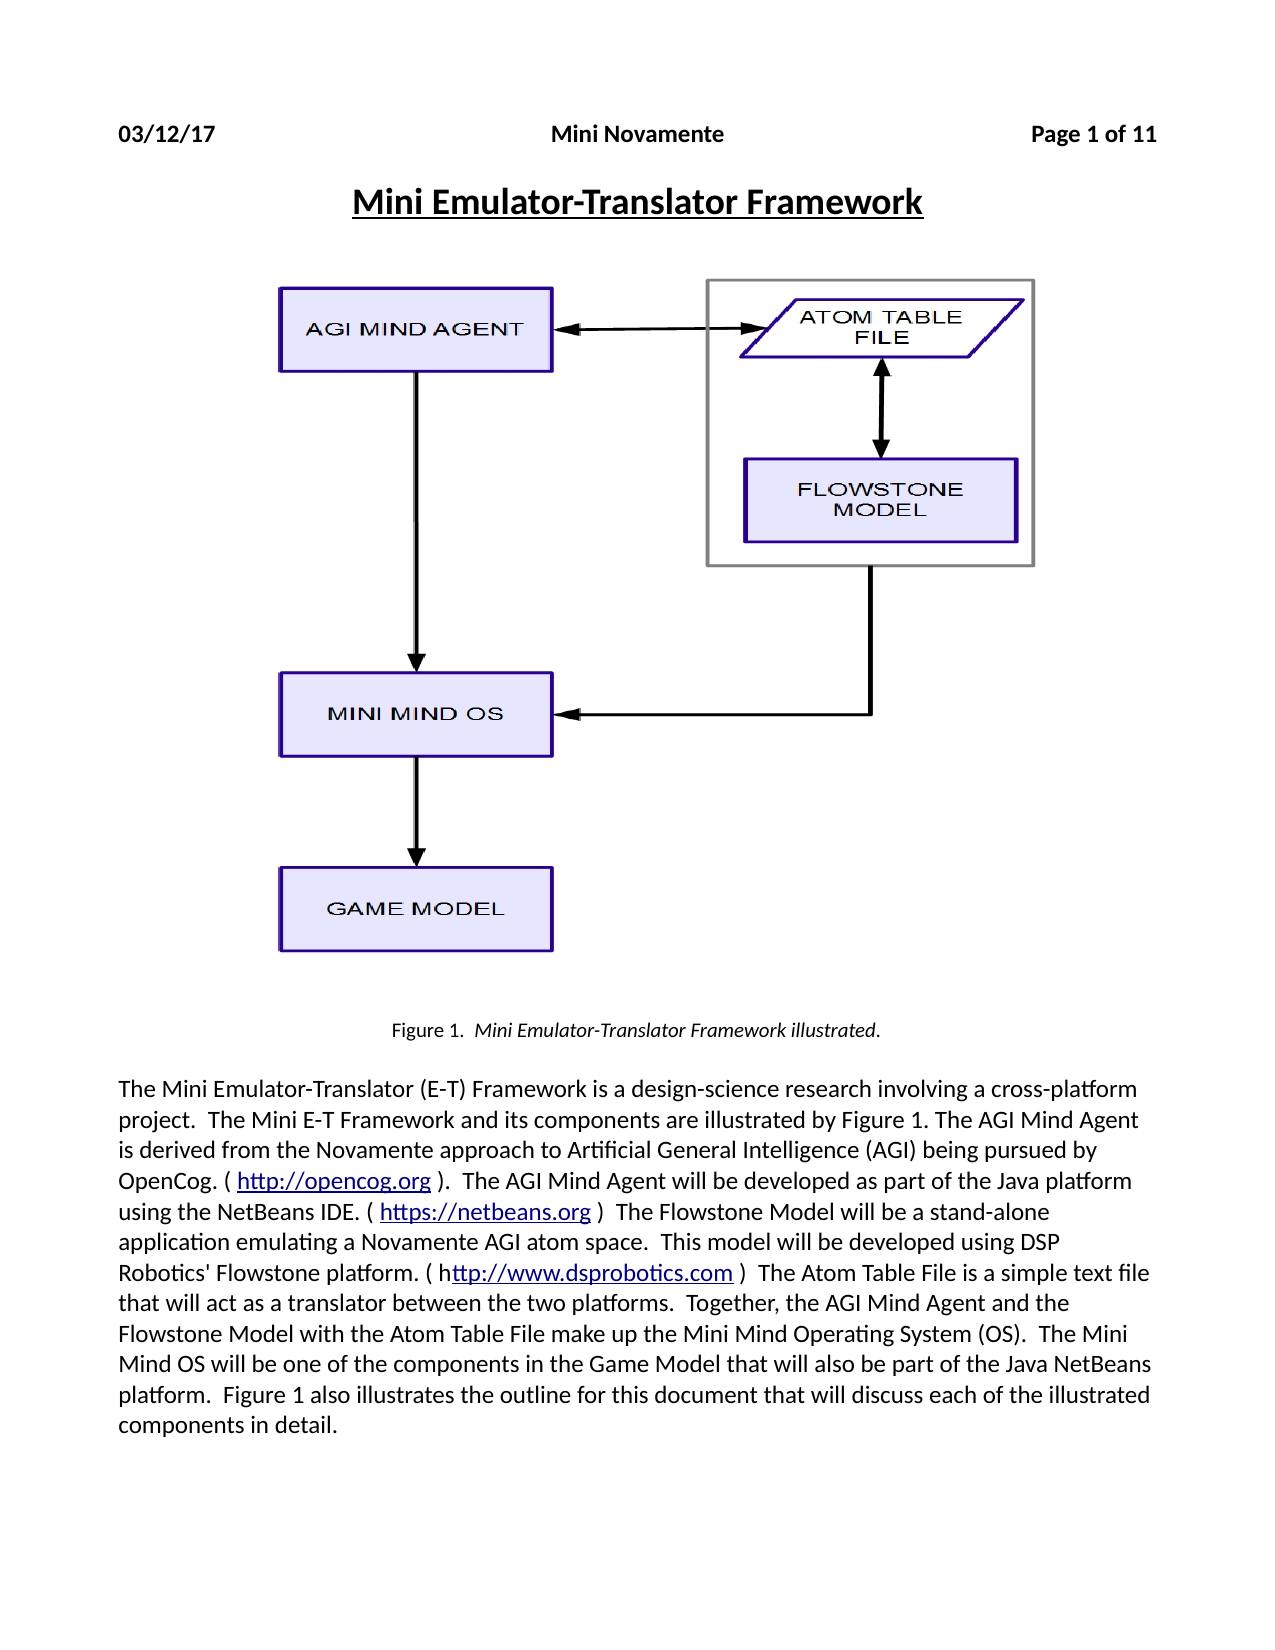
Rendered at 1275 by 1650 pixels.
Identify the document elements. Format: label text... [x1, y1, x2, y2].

picture [186, 223, 1089, 1018]
text Figure 1. Mini Emulator-Translator Framework illustrated. [118, 224, 1157, 1043]
text The Mini Emulator-Translator (E-T) Framework is a design-science research involving a cross-platform project. The Mini E-T Framework and its components are illustrated by Figure 1. The AGI Mind Agent is derived from the Novamente approach to Artificial General Intelligence (AGI) being pursued by OpenCog. ( http://opencog.org ). The AGI Mind Agent will be developed as part of the Java platform using the NetBeans IDE. ( https://netbeans.org ) The Flowstone Model will be a stand-alone application emulating a Novamente AGI atom space. This model will be developed using DSP Robotics' Flowstone platform. ( http://www.dsprobotics.com ) The Atom Table File is a simple text file that will act as a translator between the two platforms. Together, the AGI Mind Agent and the Flowstone Model with the Atom Table File make up the Mini Mind Operating System (OS). The Mini Mind OS will be one of the components in the Game Model that will also be part of the Java NetBeans platform. Figure 1 also illustrates the outline for this document that will discuss each of the illustrated components in detail. [118, 1073, 1157, 1440]
text Mini Emulator-Translator Framework [118, 178, 1157, 224]
